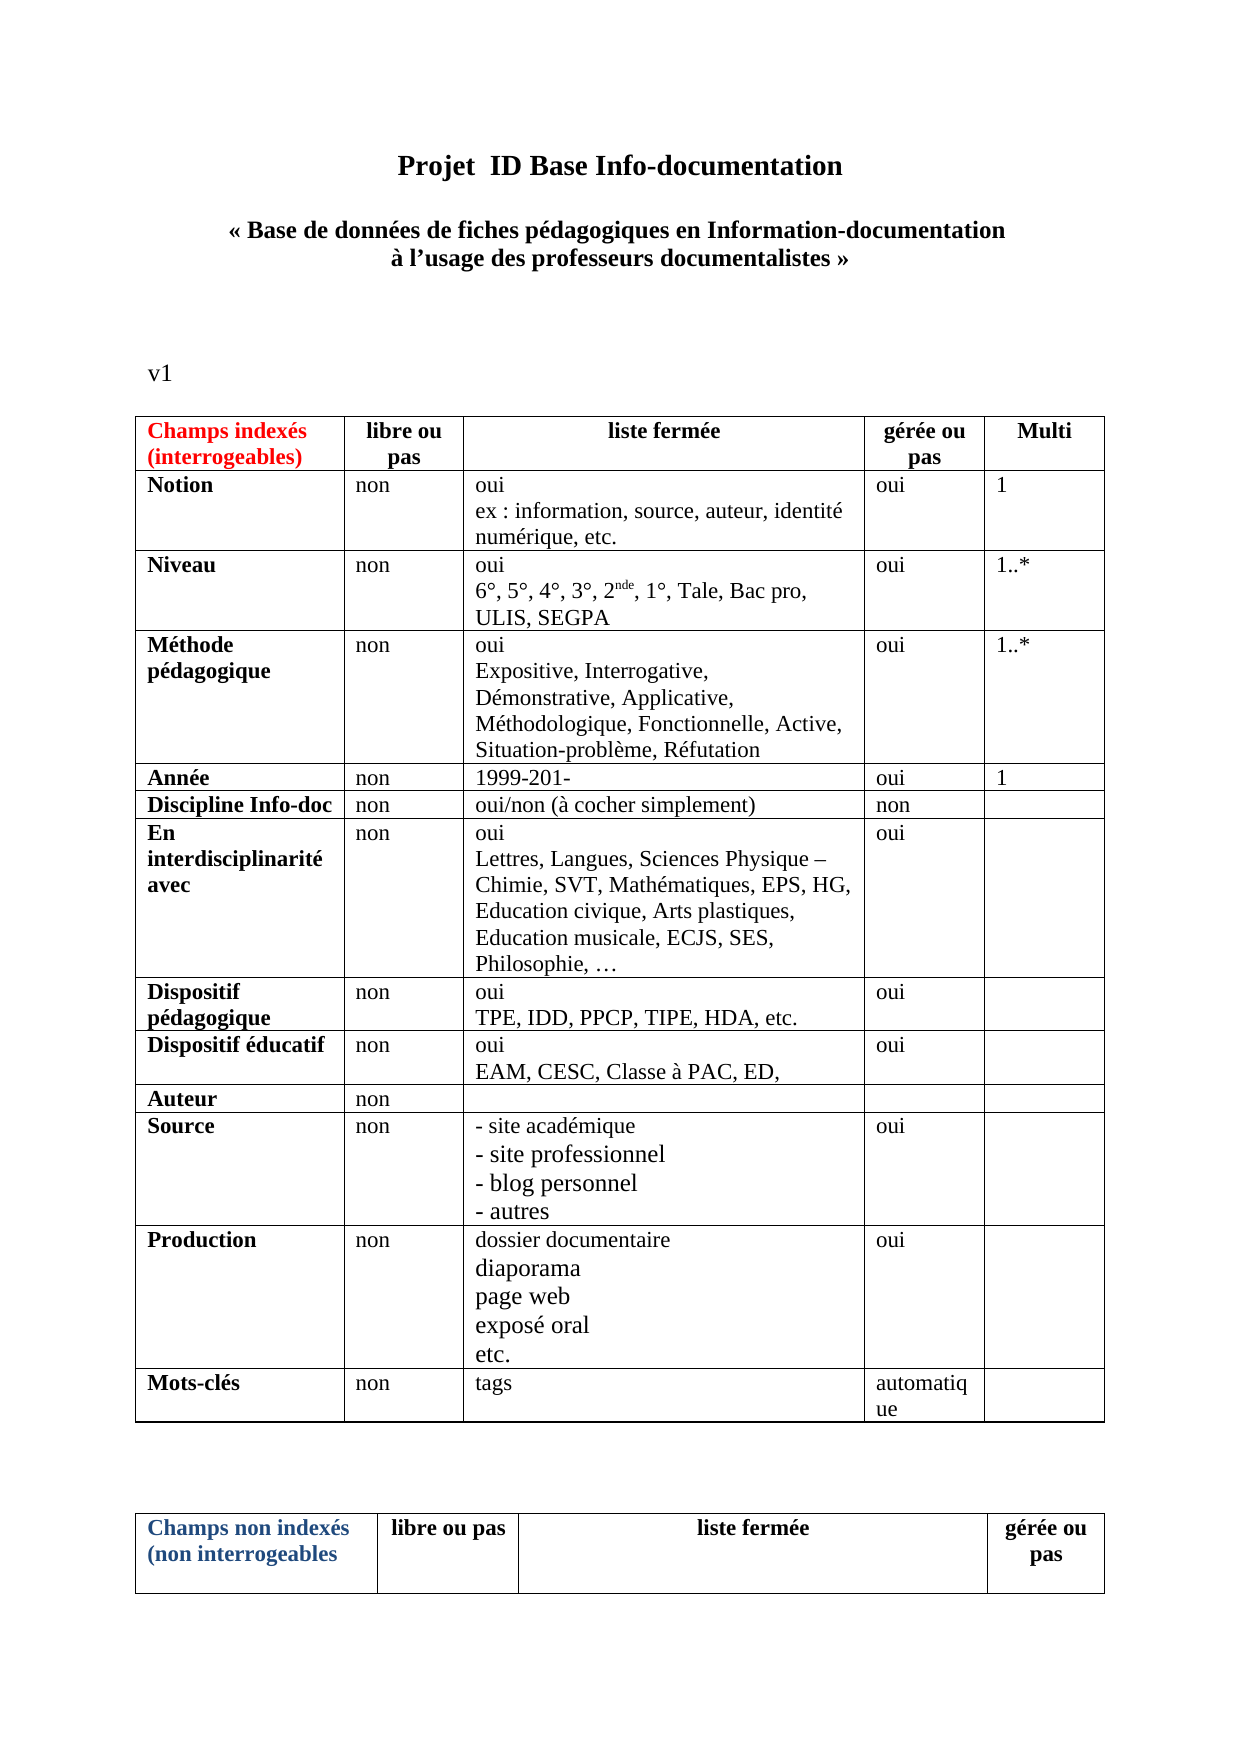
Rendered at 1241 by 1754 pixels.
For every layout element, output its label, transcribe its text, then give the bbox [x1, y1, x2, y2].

table_cell Dispositif éducatif [136, 1031, 344, 1084]
table_cell Source [136, 1113, 344, 1225]
table_cell 1..* [985, 631, 1104, 763]
table_cell Notion [136, 471, 344, 550]
table_cell En interdisciplinarité avec [136, 819, 344, 977]
table_cell automatique [865, 1369, 984, 1421]
table_cell non [345, 1226, 463, 1368]
table_cell Production [136, 1226, 344, 1368]
table_cell [464, 1085, 864, 1112]
table_cell [985, 978, 1104, 1030]
table_cell oui [865, 819, 984, 977]
table_cell Mots-clés [136, 1369, 344, 1421]
table_cell - site académique - site professionnel - blog personnel - autres [464, 1113, 864, 1225]
table_cell non [865, 791, 984, 817]
table_cell Méthode pédagogique [136, 631, 344, 763]
table_cell oui/non (à cocher simplement) [464, 791, 864, 817]
table_cell [985, 791, 1104, 817]
table_cell [865, 1085, 984, 1112]
table_cell non [345, 819, 463, 977]
table_cell non [345, 471, 463, 550]
table_cell [985, 1085, 1104, 1112]
table_cell non [345, 1031, 463, 1084]
table_cell non [345, 1113, 463, 1225]
table_cell [985, 1226, 1104, 1368]
table_cell [985, 819, 1104, 977]
table_cell Niveau [136, 551, 344, 630]
table_cell 1999-201- [464, 764, 864, 790]
table_cell tags [464, 1369, 864, 1421]
table_cell oui [865, 631, 984, 763]
table_cell non [345, 631, 463, 763]
table_cell [985, 1113, 1104, 1225]
table_cell non [345, 764, 463, 790]
table_cell dossier documentaire diaporama page web exposé oral etc. [464, 1226, 864, 1368]
table_header libre ou pas [378, 1514, 518, 1593]
table_header Champs indexés (interrogeables) [136, 417, 344, 470]
table_cell oui [865, 471, 984, 550]
table_cell [985, 1369, 1104, 1421]
table_cell Auteur [136, 1085, 344, 1112]
table_header liste fermée [519, 1514, 987, 1593]
table_cell oui [865, 551, 984, 630]
table_cell 1 [985, 471, 1104, 550]
text « Base de données de fiches pédagogiques en Information-documentation [148, 215, 1093, 243]
table_header gérée ou pas [988, 1514, 1104, 1593]
table_cell oui 6°, 5°, 4°, 3°, 2nde, 1°, Tale, Bac pro, ULIS, SEGPA [464, 551, 864, 630]
table_cell oui Expositive, Interrogative, Démonstrative, Applicative, Méthodologique, Fonctionnelle, Active, Situation-problème, Réfutation [464, 631, 864, 763]
table_cell oui EAM, CESC, Classe à PAC, ED, [464, 1031, 864, 1084]
table_cell oui [865, 1226, 984, 1368]
table_header Multi [985, 417, 1104, 470]
table_cell [985, 1031, 1104, 1084]
table_cell 1 [985, 764, 1104, 790]
table_cell non [345, 1085, 463, 1112]
text v1 [148, 358, 1093, 387]
table_cell Année [136, 764, 344, 790]
text Projet ID Base Info-documentation [148, 148, 1093, 181]
table_cell non [345, 791, 463, 817]
table_cell non [345, 551, 463, 630]
table_header liste fermée [464, 417, 864, 470]
table_cell Discipline Info-doc [136, 791, 344, 817]
table_header Champs non indexés (non interrogeables [136, 1514, 377, 1593]
table_header gérée ou pas [865, 417, 984, 470]
table_cell 1..* [985, 551, 1104, 630]
table_cell oui [865, 1113, 984, 1225]
table_cell oui ex : information, source, auteur, identité numérique, etc. [464, 471, 864, 550]
text à l’usage des professeurs documentalistes » [148, 243, 1093, 272]
table_cell oui Lettres, Langues, Sciences Physique – Chimie, SVT, Mathématiques, EPS, HG, Education civique, Arts plastiques, Education musicale, ECJS, SES, Philosophie, … [464, 819, 864, 977]
table_cell oui [865, 764, 984, 790]
table_cell non [345, 978, 463, 1030]
table_cell oui [865, 978, 984, 1030]
table_cell non [345, 1369, 463, 1421]
table_cell oui [865, 1031, 984, 1084]
table_cell oui TPE, IDD, PPCP, TIPE, HDA, etc. [464, 978, 864, 1030]
table_header libre ou pas [345, 417, 463, 470]
table_cell Dispositif pédagogique [136, 978, 344, 1030]
